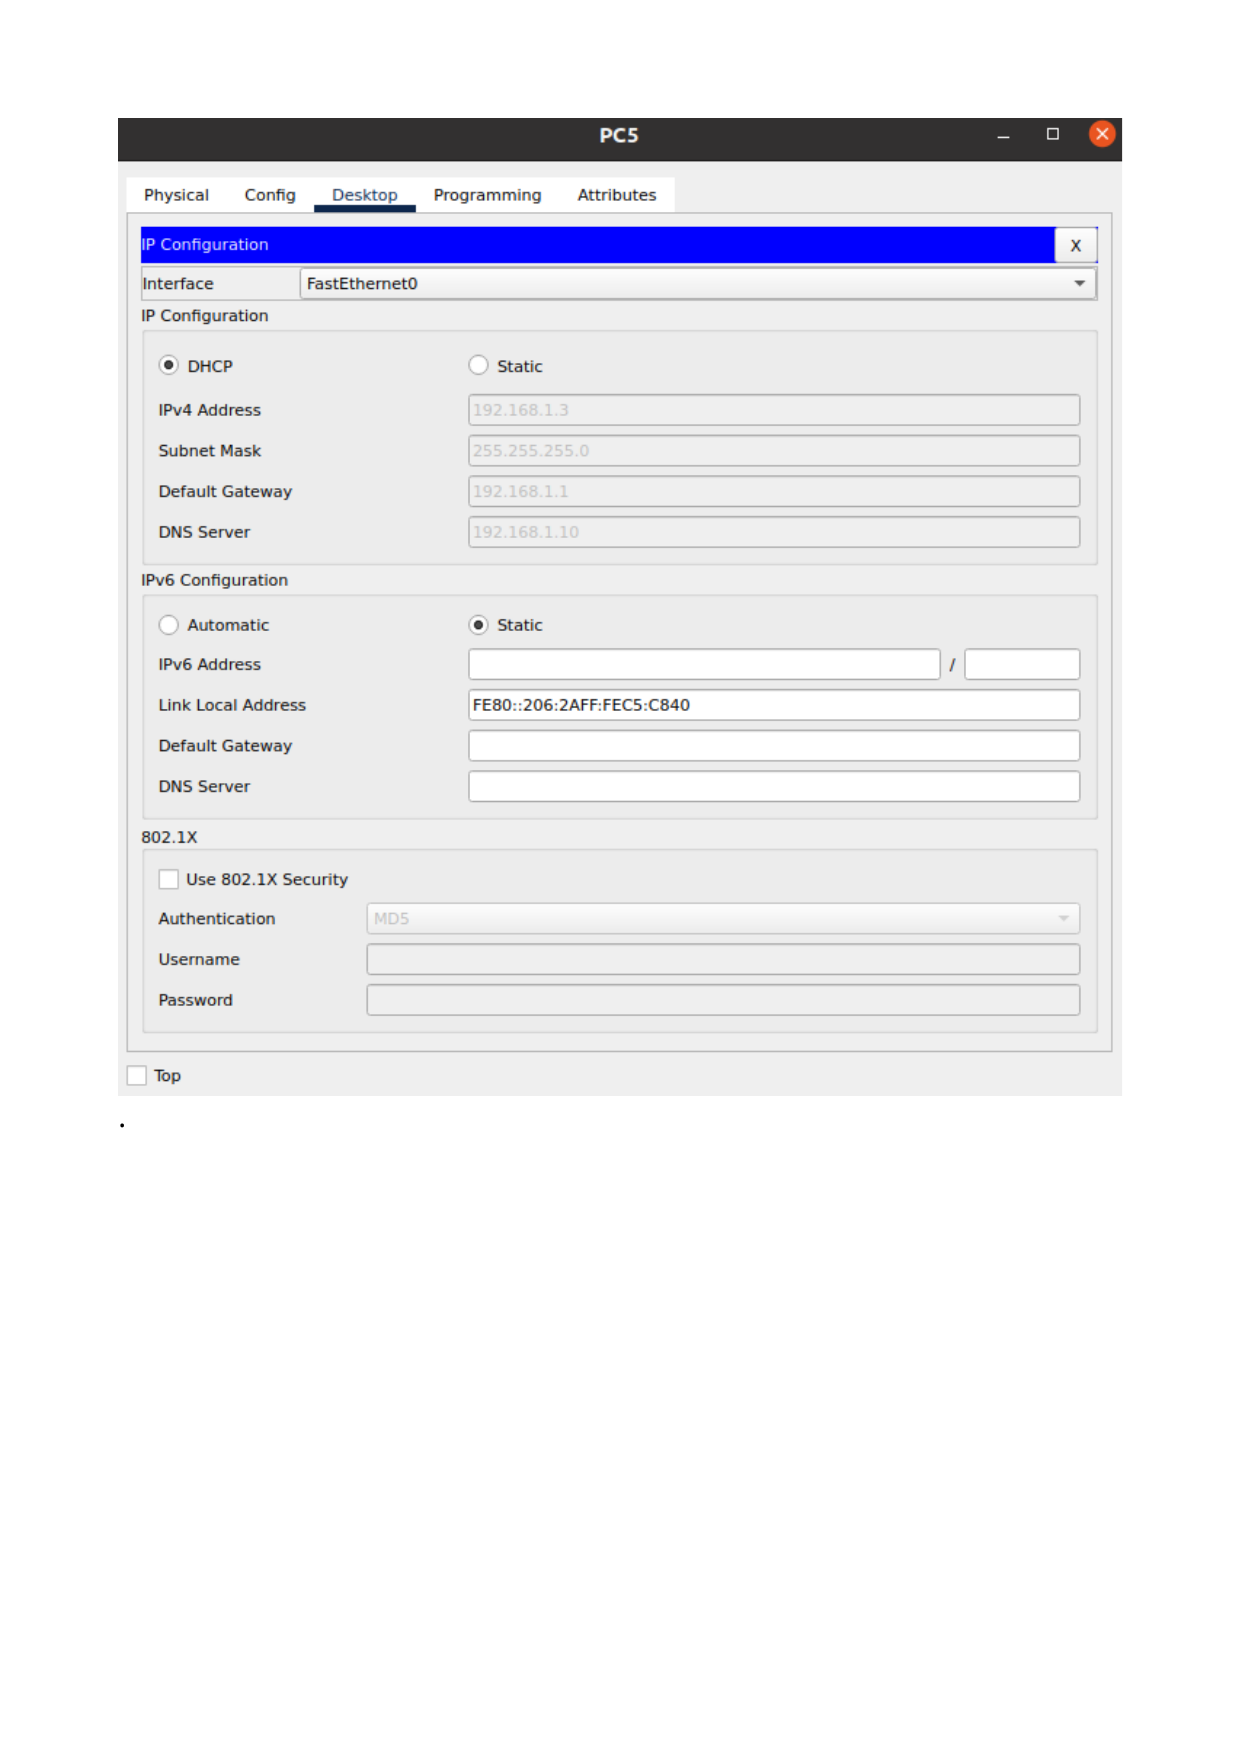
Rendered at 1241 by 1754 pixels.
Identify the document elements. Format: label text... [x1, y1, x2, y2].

picture [118, 118, 1123, 1096]
text . [118, 1096, 1122, 1136]
